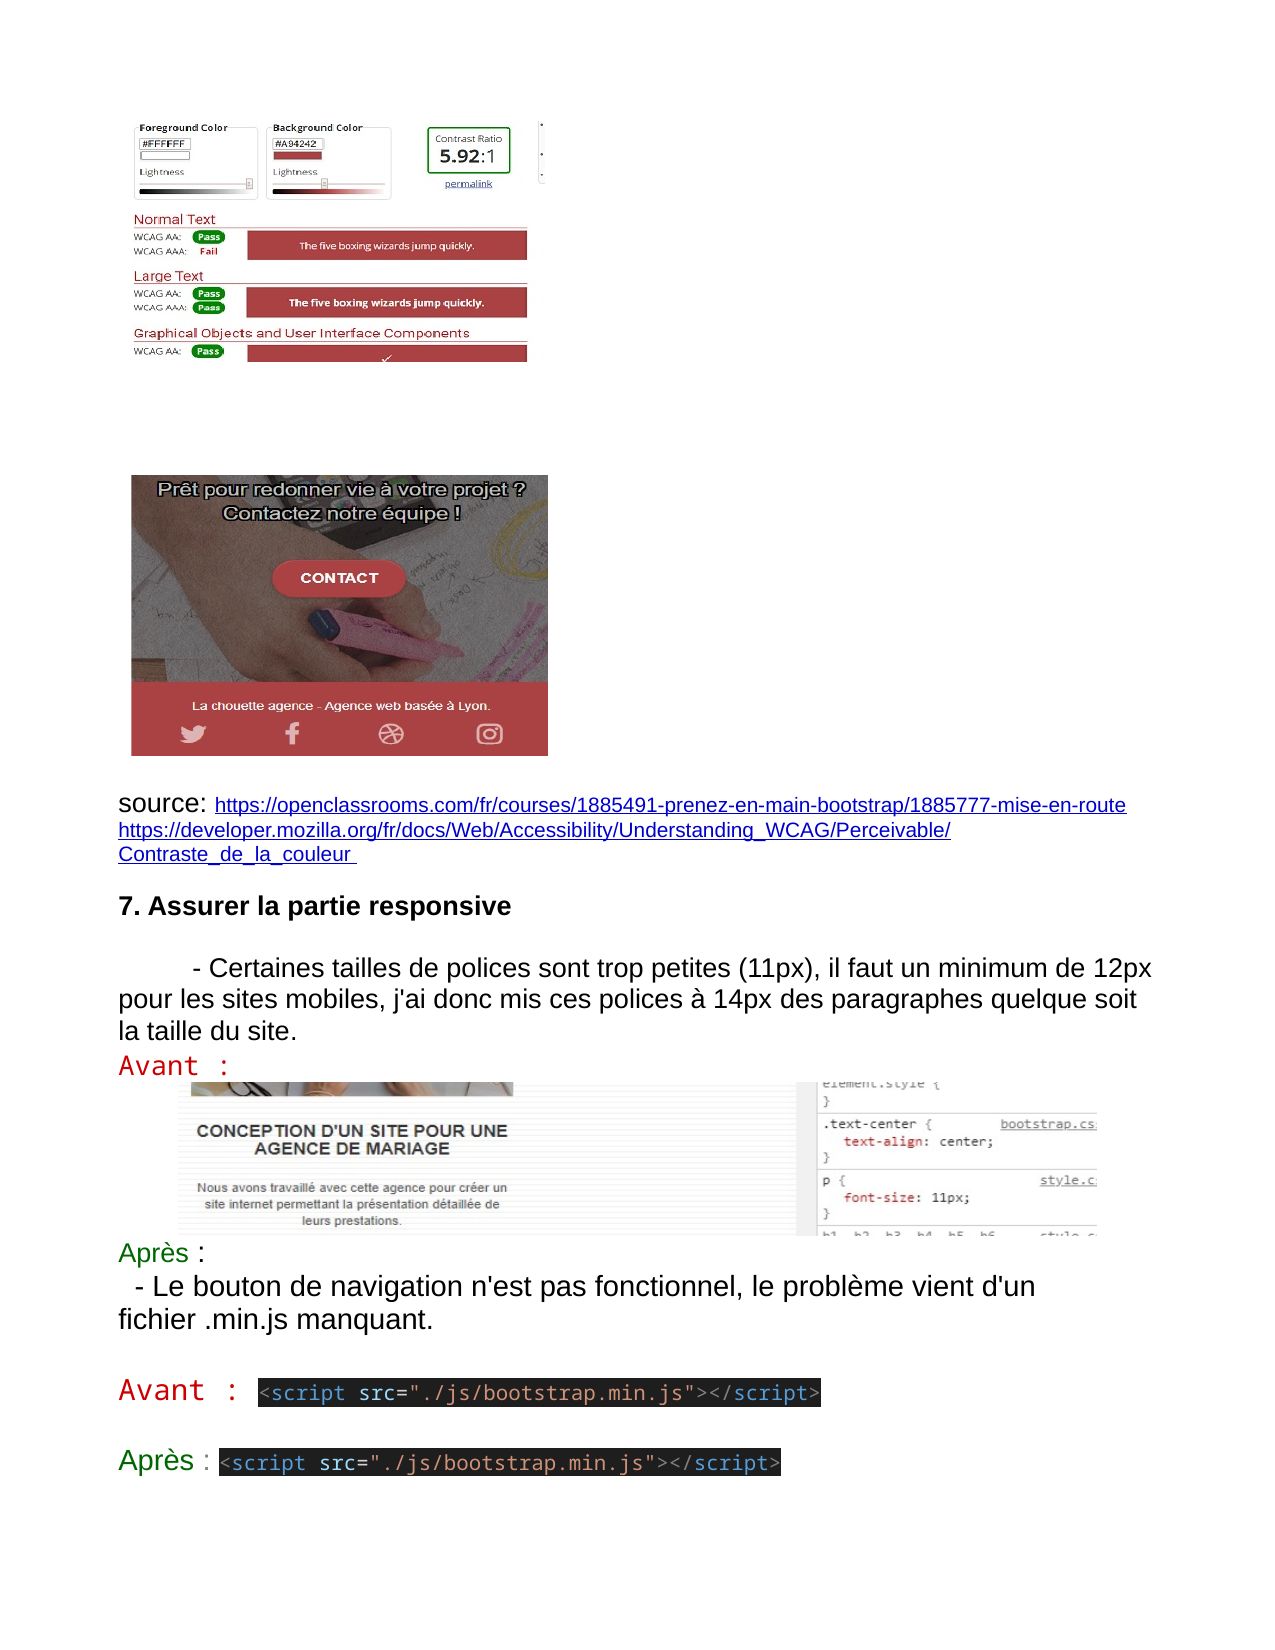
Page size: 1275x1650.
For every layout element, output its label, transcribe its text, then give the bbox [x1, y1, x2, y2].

text 7. Assurer la partie responsive [118, 890, 1157, 921]
text Après : [118, 1083, 1157, 1269]
text https://developer.mozilla.org/fr/docs/Web/Accessibility/Understanding_WCAG/Perceivable/Contraste_de_la_couleur [118, 818, 1157, 866]
picture [132, 121, 545, 362]
text - Le bouton de navigation n'est pas fonctionnel, le problème vient d'un fichier .min.js manquant. [118, 1269, 1157, 1336]
text - Certaines tailles de polices sont trop petites (11px), il faut un minimum de 12px pour les sites mobiles, j'ai donc mis ces polices à 14px des paragraphes quelque soit la taille du site. [118, 952, 1157, 1046]
text source: https://openclassrooms.com/fr/courses/1885491-prenez-en-main-bootstrap/1885777-mise-en-route [118, 787, 1157, 818]
picture [131, 475, 548, 756]
text Avant : <script src="./js/bootstrap.min.js"></script> [118, 1369, 1157, 1409]
text Avant : [118, 1046, 1157, 1083]
picture [178, 1082, 1097, 1236]
text Après : <script src="./js/bootstrap.min.js"></script> [118, 1443, 1157, 1476]
